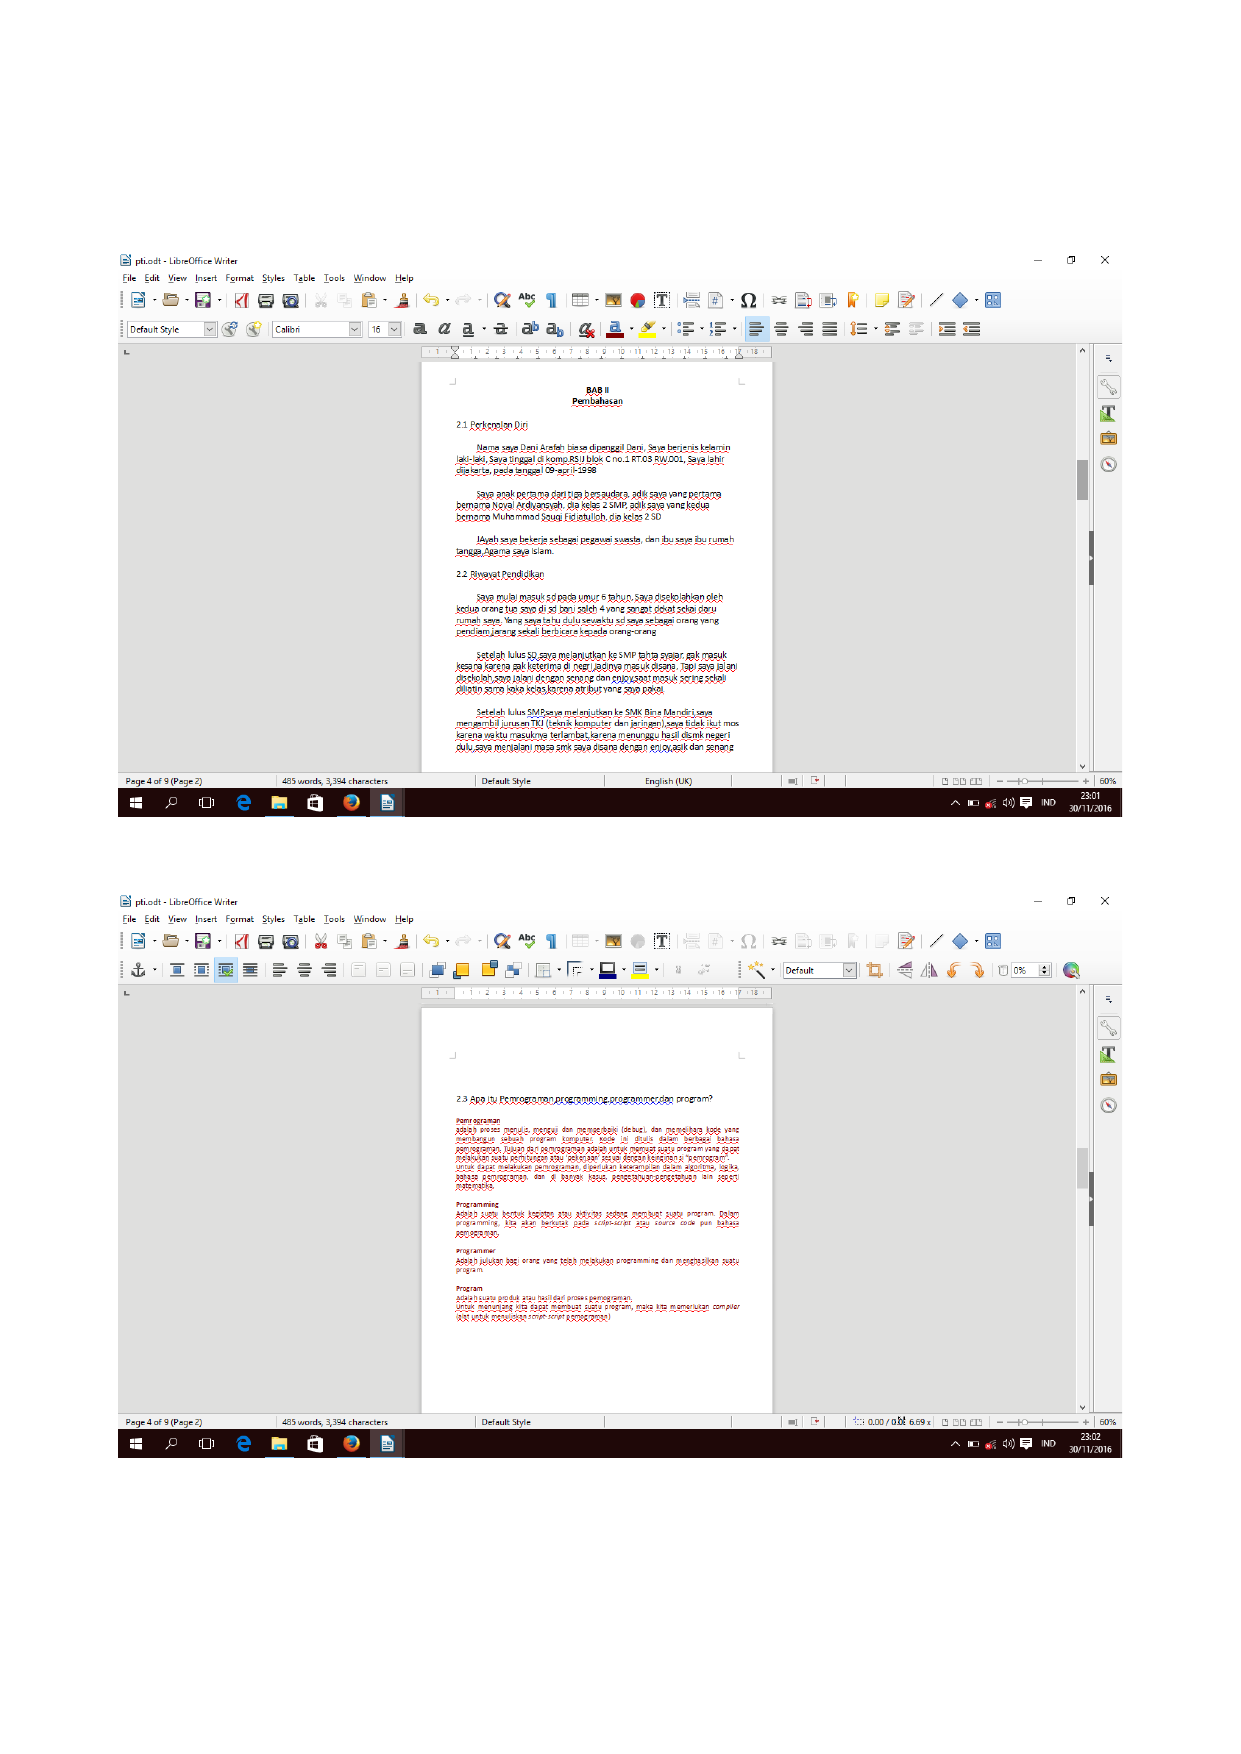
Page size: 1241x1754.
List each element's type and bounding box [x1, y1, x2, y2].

picture [118, 893, 1123, 1458]
picture [118, 252, 1123, 817]
